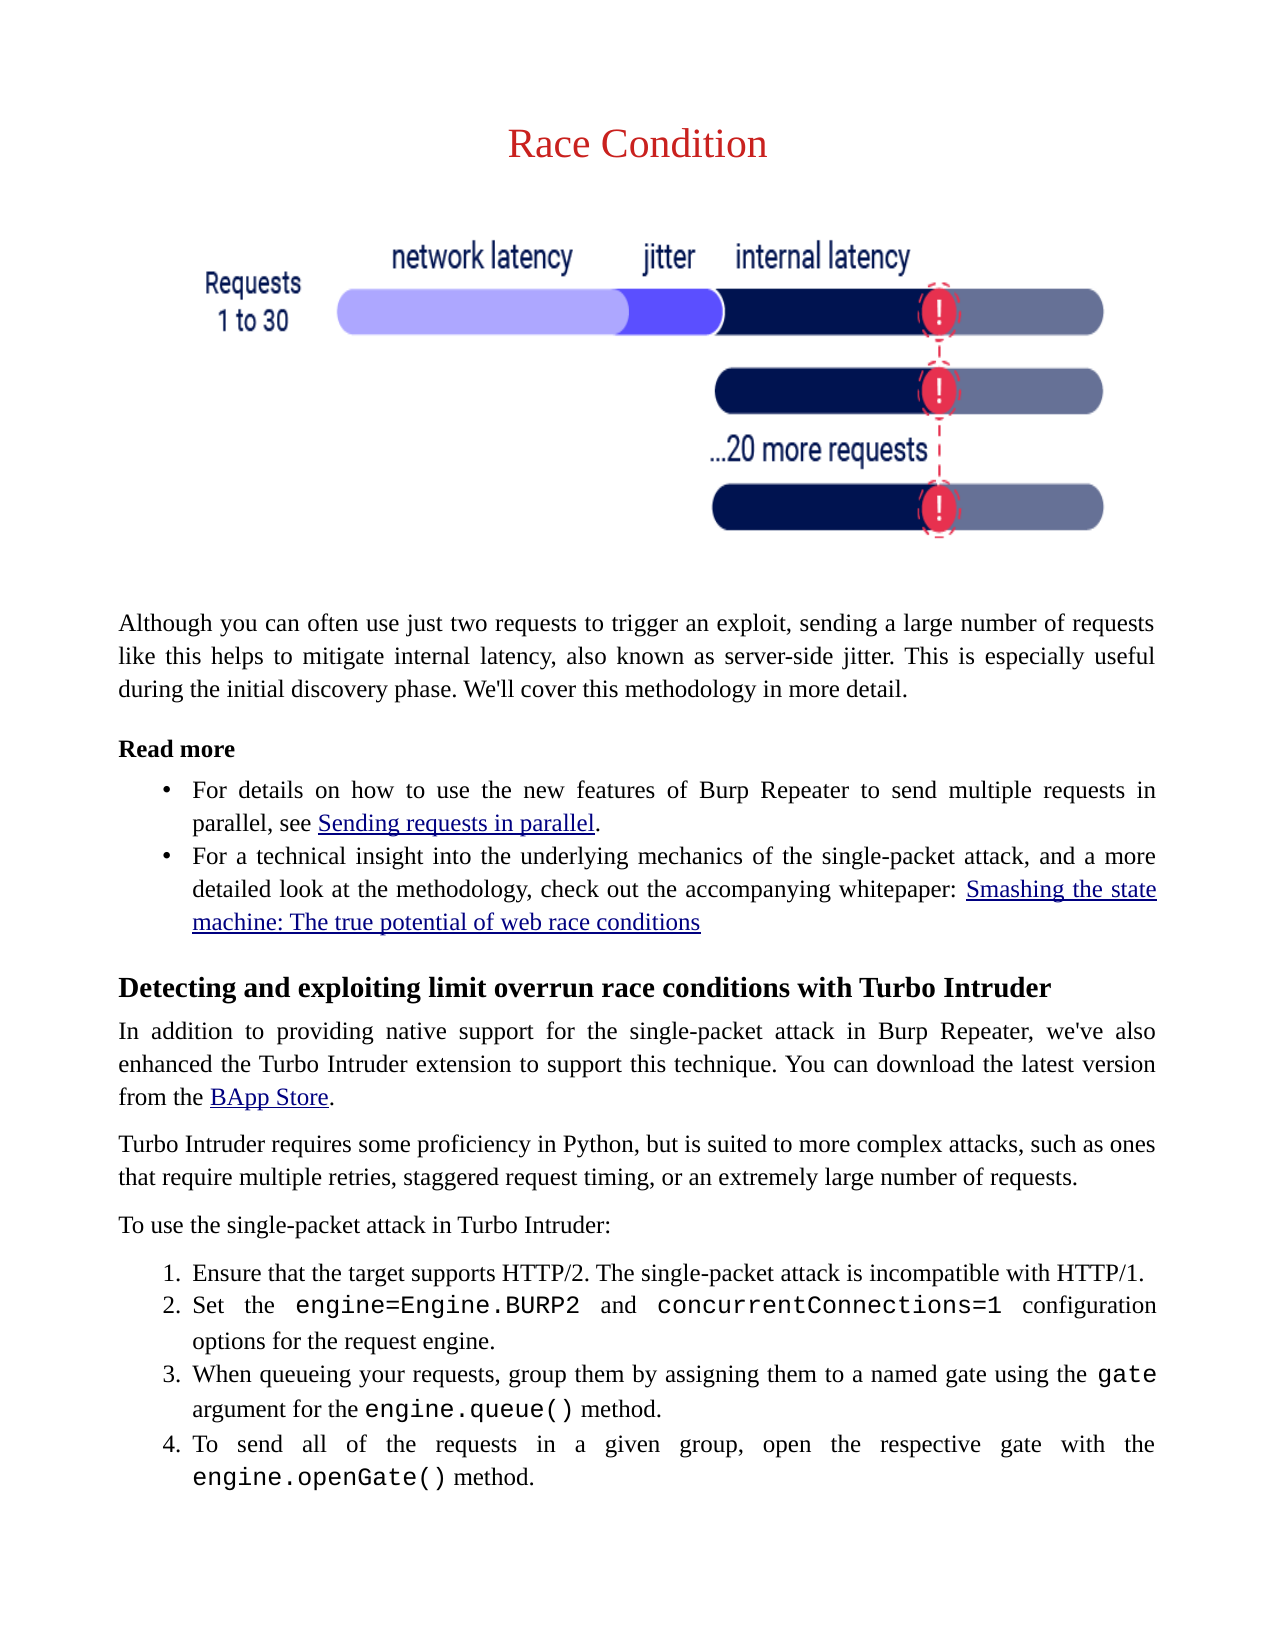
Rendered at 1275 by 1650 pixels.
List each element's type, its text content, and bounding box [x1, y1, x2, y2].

list To send all of the requests in a given group, open the respective gate with the engine.openGate() method. [162, 1429, 1157, 1493]
list For a technical insight into the underlying mechanics of the single-packet attack, and a more detailed look at the methodology, check out the accompanying whitepaper: Smashing the state machine: The true potential of web race conditions [162, 841, 1157, 936]
subtitle Detecting and exploiting limit overrun race conditions with Turbo Intruder [118, 970, 1157, 1003]
list Ensure that the target supports HTTP/2. The single-packet attack is incompatible with HTTP/1. [162, 1258, 1157, 1286]
text Turbo Intruder requires some proficiency in Python, but is suited to more complex attacks, such as ones that require multiple retries, staggered request timing, or an extremely large number of requests. [118, 1129, 1157, 1191]
picture [118, 195, 1195, 590]
list Set the engine=Engine.BURP2 and concurrentConnections=1 configuration options for the request engine. [162, 1291, 1157, 1354]
subtitle Read more [118, 734, 1157, 763]
text Although you can often use just two requests to trigger an exploit, sending a large number of requests like this helps to mitigate internal latency, also known as server-side jitter. This is especially useful during the initial discovery phase. We'll cover this methodology in more detail. [118, 608, 1157, 703]
list When queueing your requests, group them by assigning them to a named gate using the gate argument for the engine.queue() method. [162, 1359, 1157, 1425]
text To use the single-packet attack in Turbo Intruder: [118, 1210, 1157, 1239]
text In addition to providing native support for the single-packet attack in Burp Repeater, we've also enhanced the Turbo Intruder extension to support this technique. You can download the latest version from the BApp Store. [118, 1016, 1157, 1111]
list For details on how to use the new features of Burp Repeater to send multiple requests in parallel, see Sending requests in parallel. [162, 775, 1157, 837]
